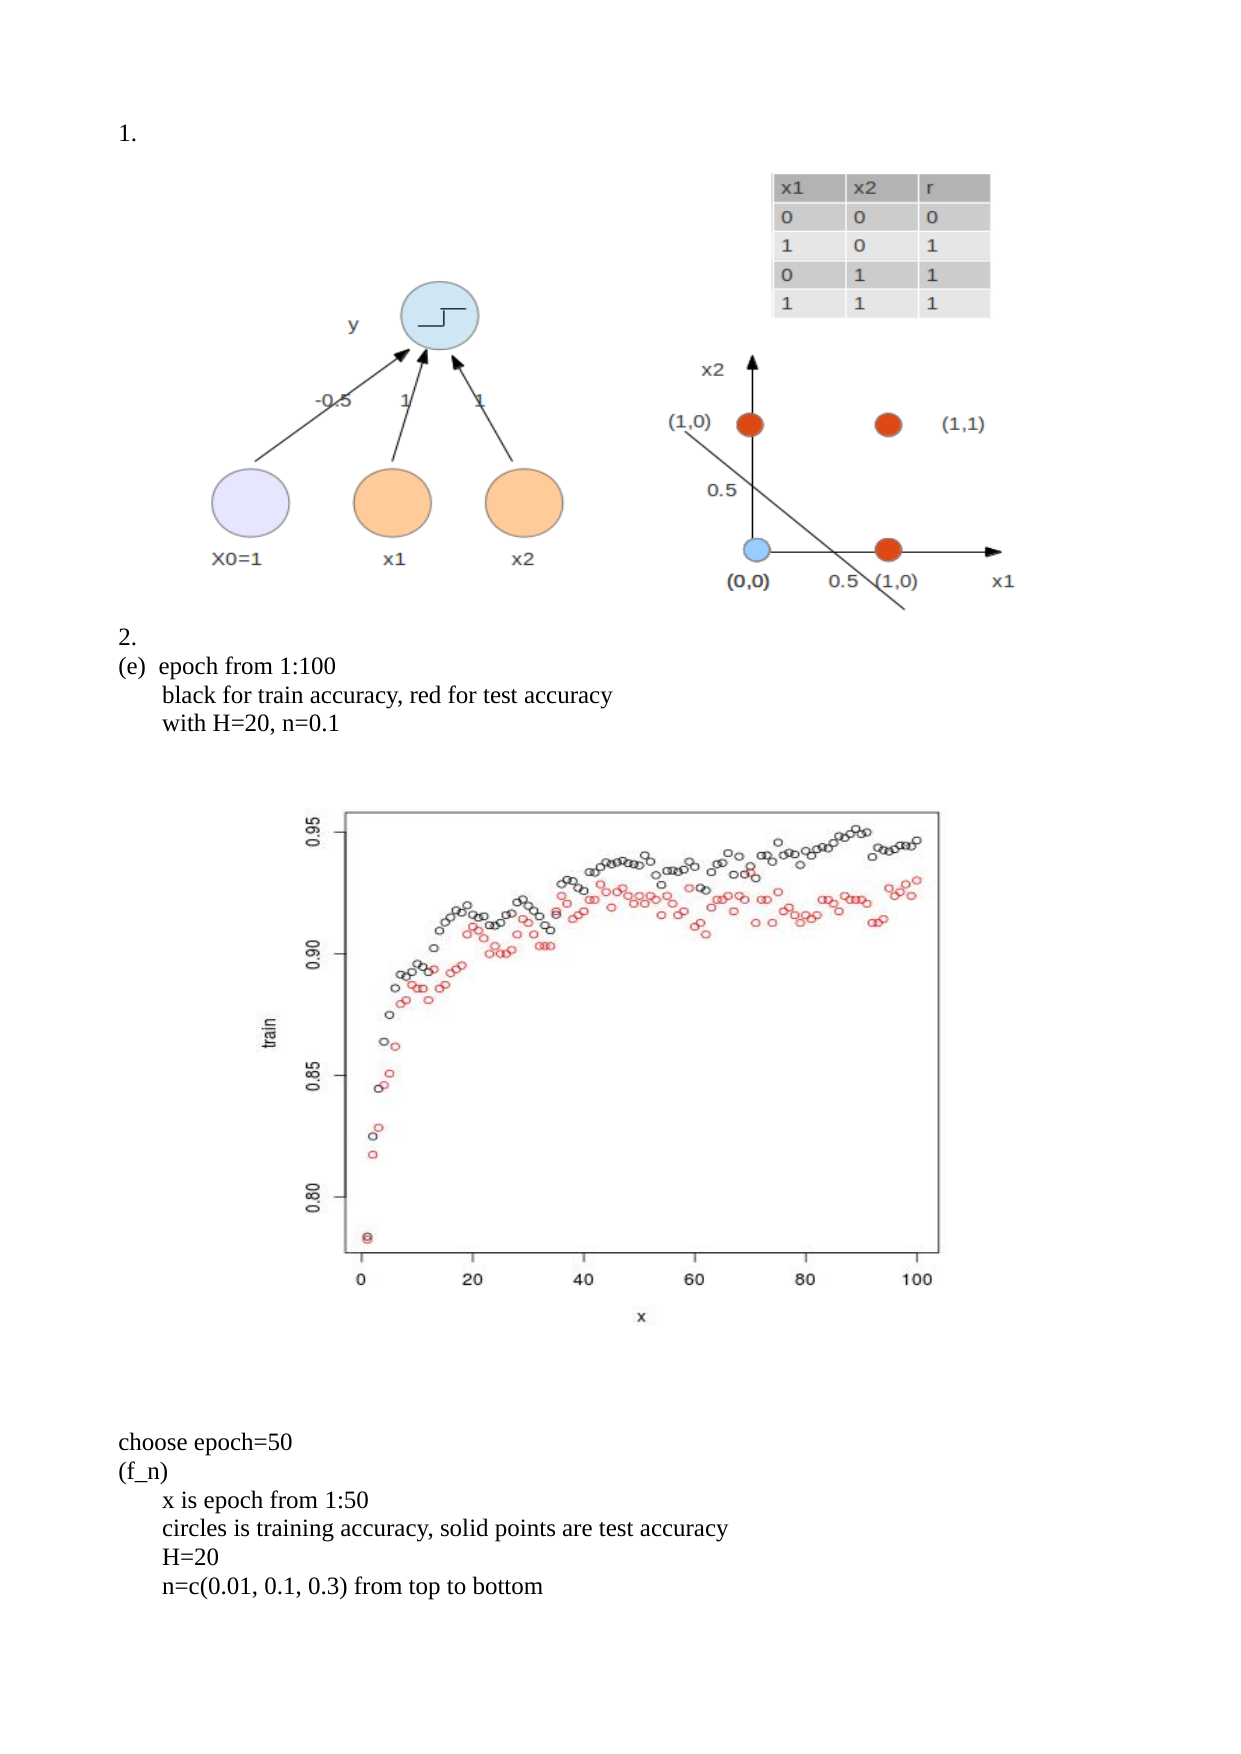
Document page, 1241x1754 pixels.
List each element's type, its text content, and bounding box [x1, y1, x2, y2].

picture [256, 738, 985, 1346]
text 1. [118, 118, 1122, 147]
text n=c(0.01, 0.1, 0.3) from top to bottom [118, 1571, 1122, 1600]
text black for train accuracy, red for test accuracy [118, 680, 1122, 708]
picture [185, 146, 1055, 623]
text H=20 [118, 1542, 1122, 1571]
text (e) epoch from 1:100 [118, 651, 1122, 680]
text with H=20, n=0.1 [118, 708, 1122, 737]
text choose epoch=50 [118, 1427, 1122, 1456]
text x is epoch from 1:50 [118, 1485, 1122, 1513]
text (f_n) [118, 1456, 1122, 1485]
text circles is training accuracy, solid points are test accuracy [118, 1513, 1122, 1542]
text 2. [118, 147, 1122, 651]
